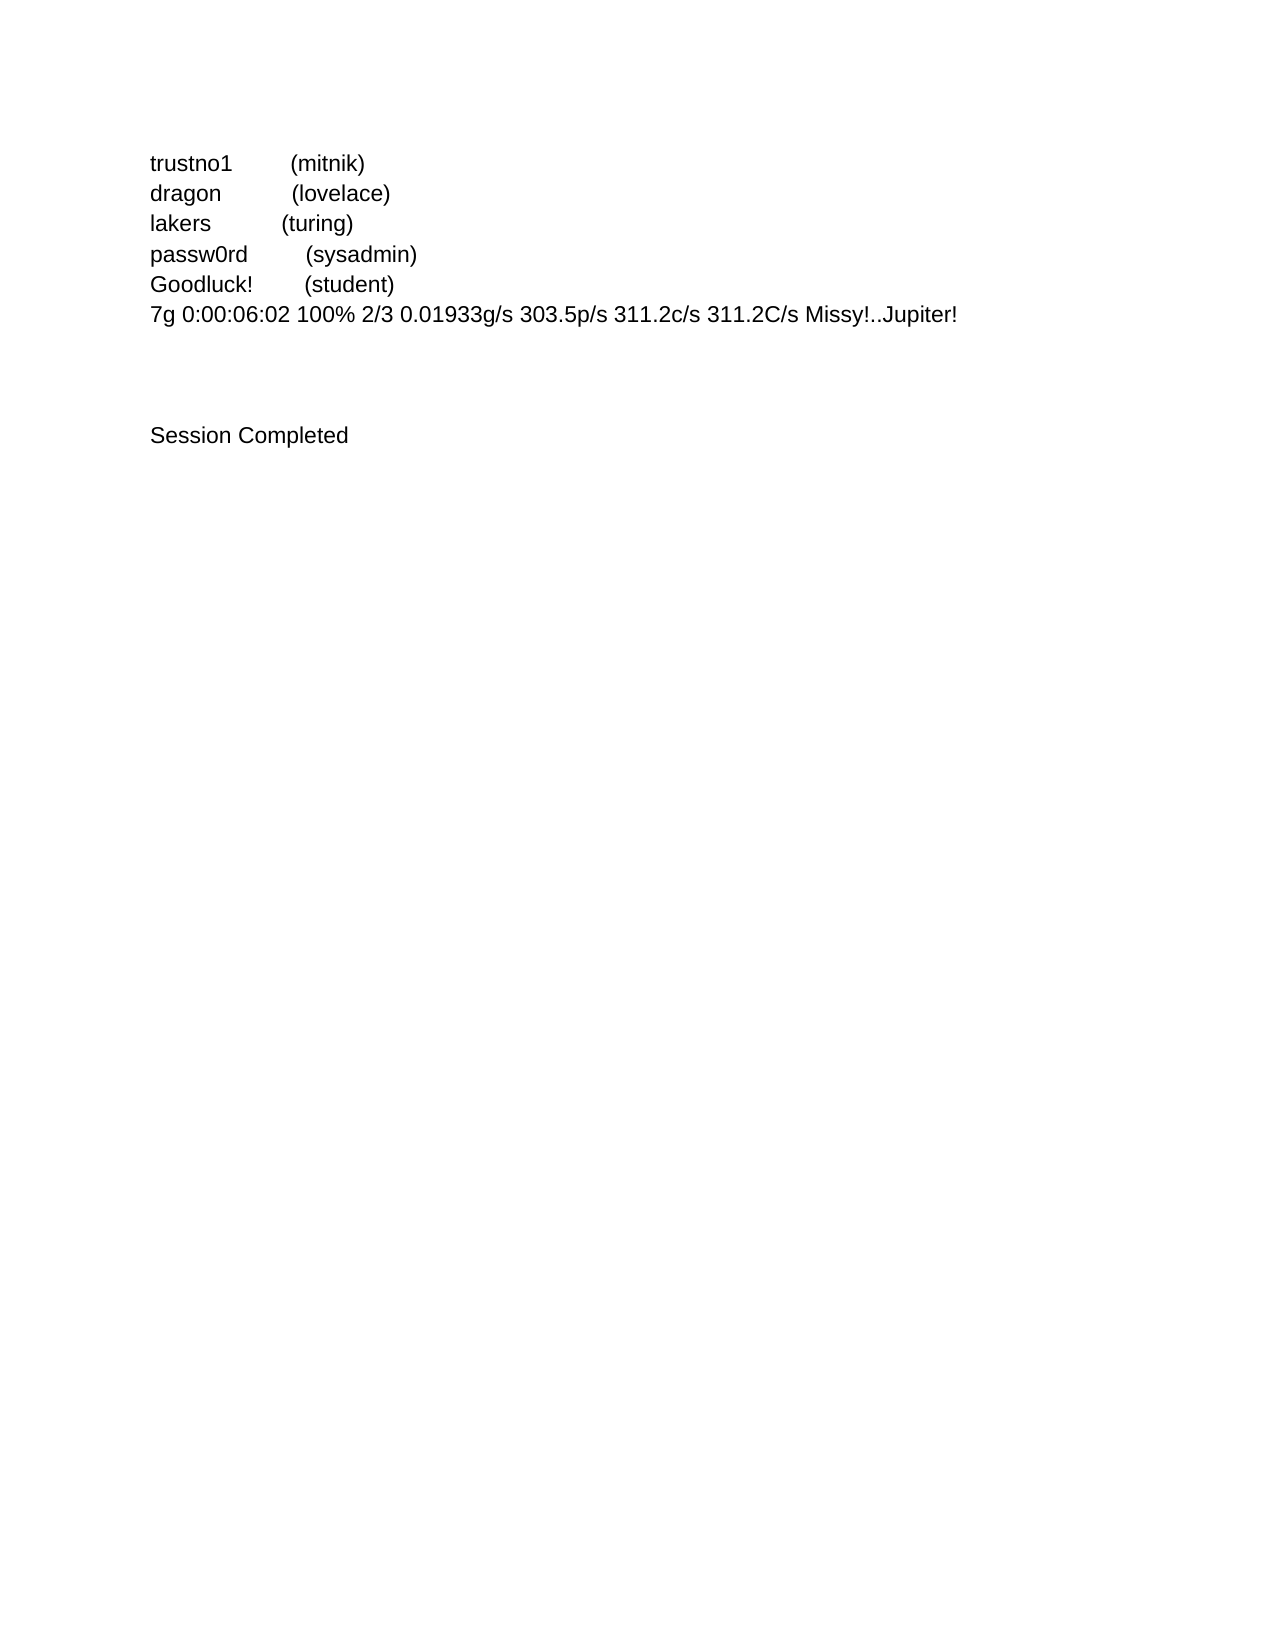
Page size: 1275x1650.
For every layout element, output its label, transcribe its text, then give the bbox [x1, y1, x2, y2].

text lakers (turing) [150, 210, 1125, 237]
text dragon (lovelace) [150, 180, 1125, 207]
text trustno1 (mitnik) [150, 150, 1125, 176]
text 7g 0:00:06:02 100% 2/3 0.01933g/s 303.5p/s 311.2c/s 311.2C/s Missy!..Jupiter! Session Completed [150, 301, 1125, 448]
text passw0rd (sysadmin) [150, 241, 1125, 267]
text Goodluck! (student) [150, 271, 1125, 297]
